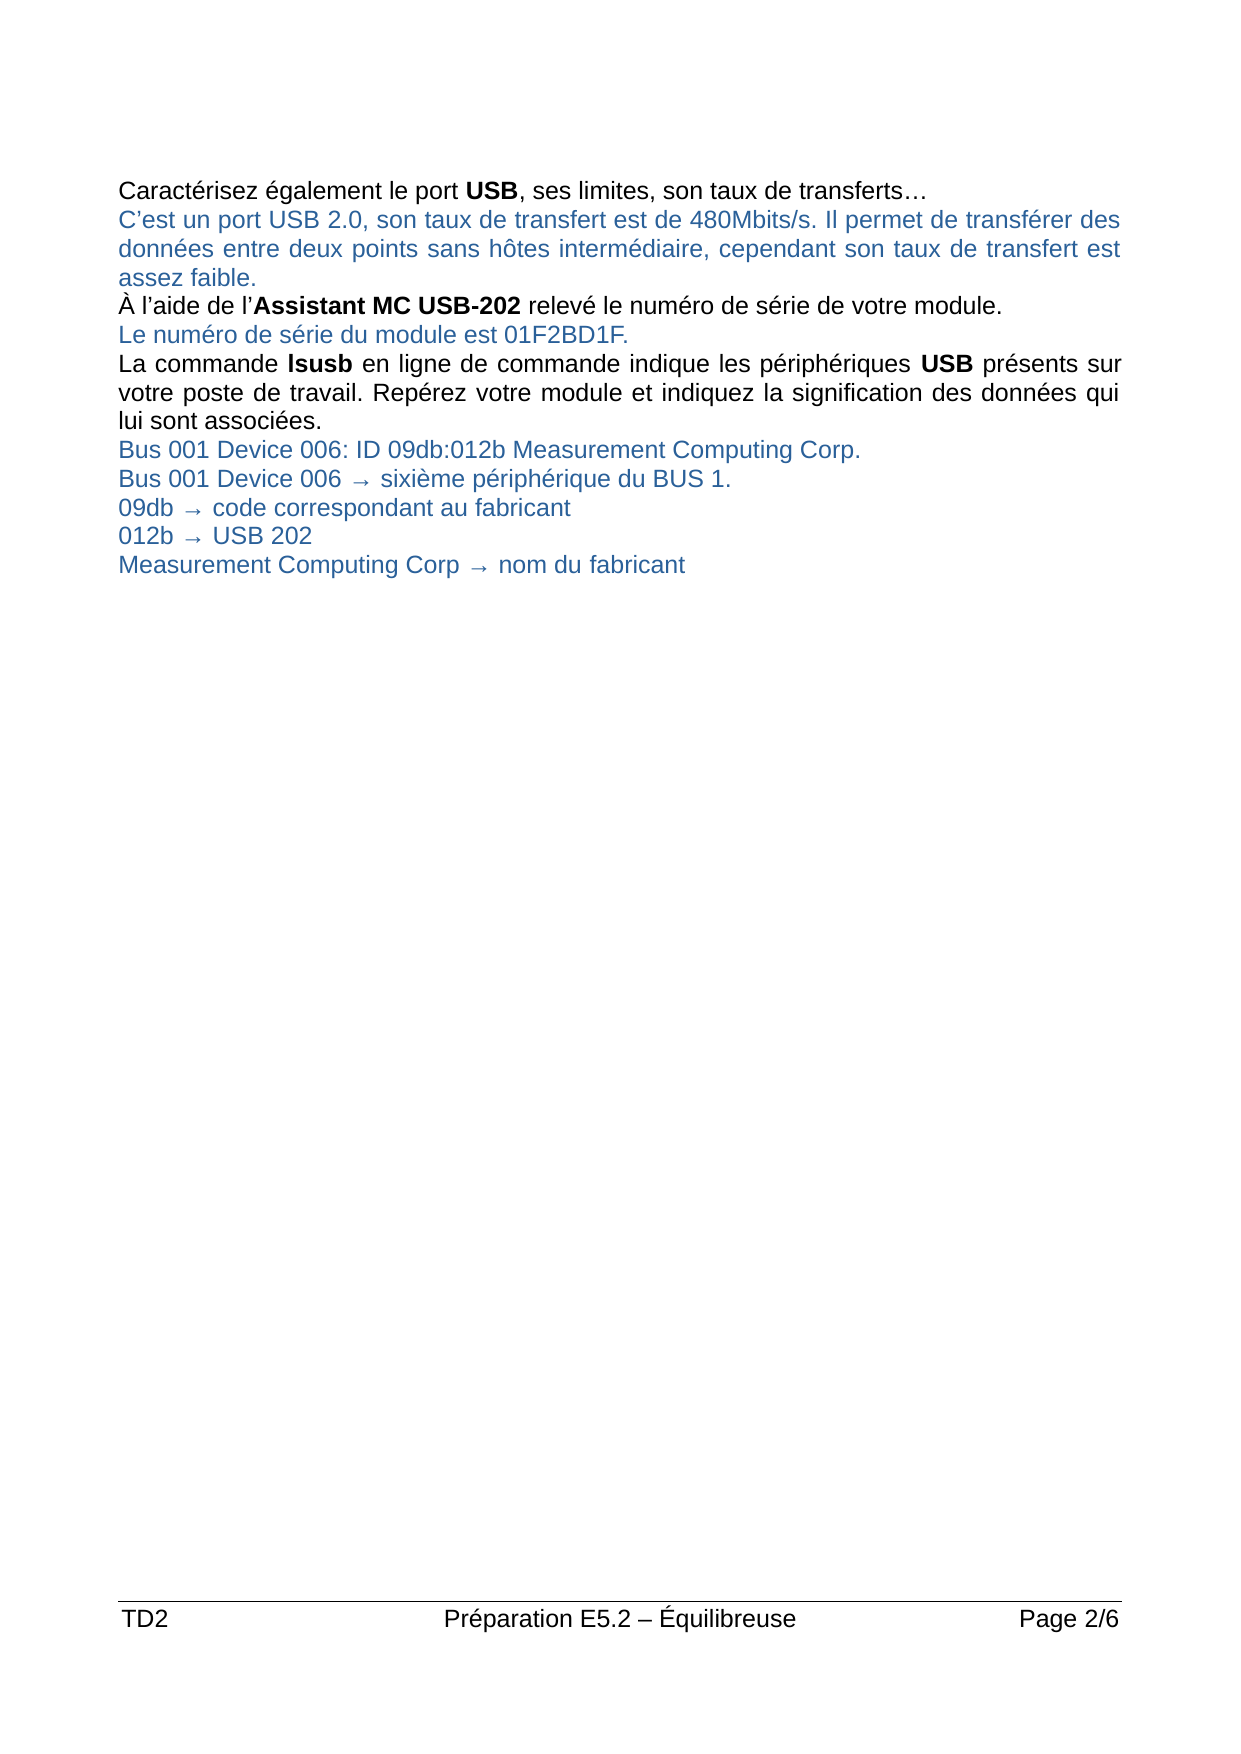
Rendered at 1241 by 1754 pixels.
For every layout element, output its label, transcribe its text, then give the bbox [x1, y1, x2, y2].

text La commande lsusb en ligne de commande indique les périphériques USB présents sur votre poste de travail. Repérez votre module et indiquez la signification des données qui lui sont associées. [118, 349, 1122, 435]
text Caractérisez également le port USB, ses limites, son taux de transferts… [118, 176, 1122, 205]
text À l’aide de l’Assistant MC USB-202 relevé le numéro de série de votre module. [118, 291, 1122, 320]
text 09db → code correspondant au fabricant [118, 493, 1122, 521]
text 012b → USB 202 [118, 521, 1122, 550]
text Bus 001 Device 006: ID 09db:012b Measurement Computing Corp. [118, 435, 1122, 464]
text Measurement Computing Corp → nom du fabricant [118, 550, 1122, 579]
text Le numéro de série du module est 01F2BD1F. [118, 320, 1122, 349]
text C’est un port USB 2.0, son taux de transfert est de 480Mbits/s. Il permet de transférer des données entre deux points sans hôtes intermédiaire, cependant son taux de transfert est assez faible. [118, 205, 1122, 291]
text Bus 001 Device 006 → sixième périphérique du BUS 1. [118, 464, 1122, 493]
